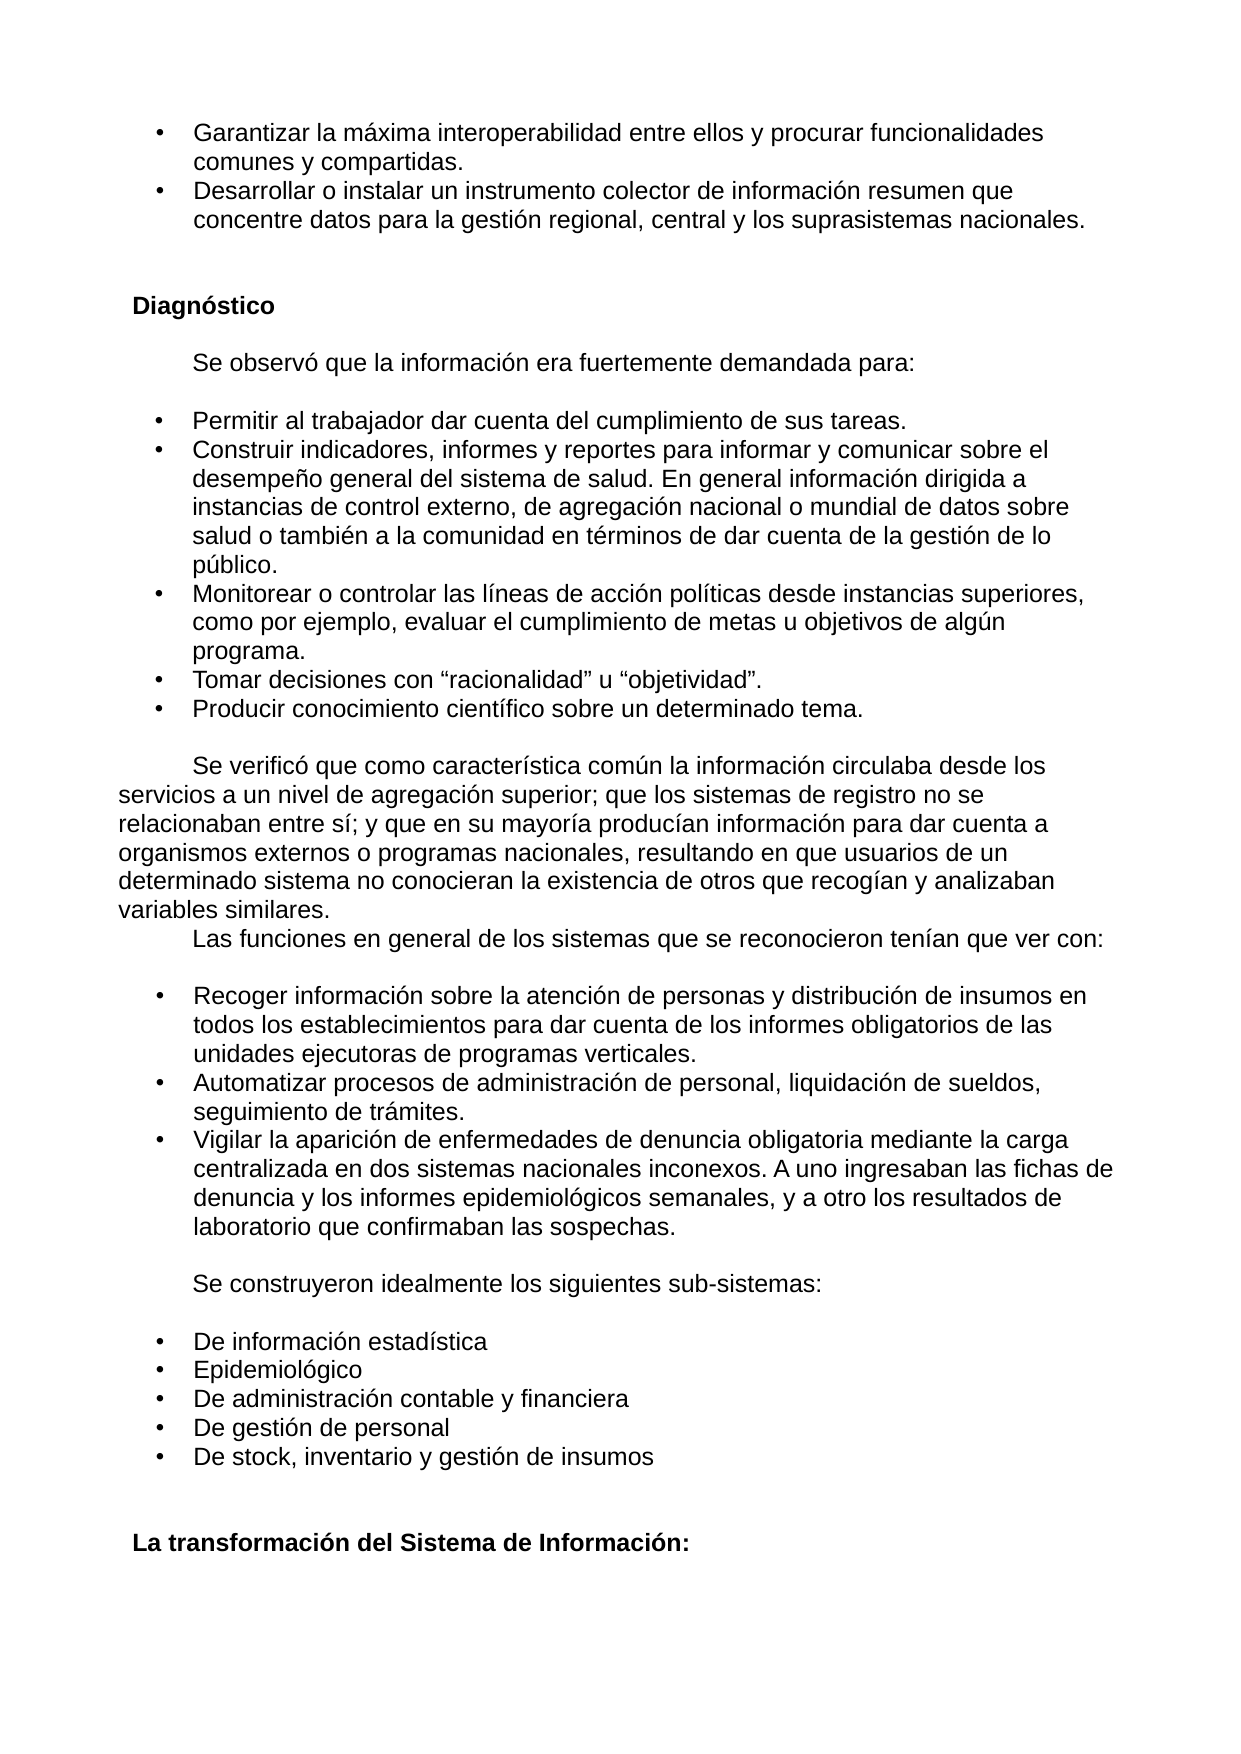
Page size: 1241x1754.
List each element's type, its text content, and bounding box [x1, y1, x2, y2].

text Las funciones en general de los sistemas que se reconocieron tenían que ver con: [118, 924, 1122, 953]
list Vigilar la aparición de enfermedades de denuncia obligatoria mediante la carga centralizada en dos sistemas nacionales inconexos. A uno ingresaban las fichas de denuncia y los informes epidemiológicos semanales, y a otro los resultados de laboratorio que confirmaban las sospechas. [156, 1125, 1122, 1240]
text La transformación del Sistema de Información: [118, 1528, 1122, 1557]
list Desarrollar o instalar un instrumento colector de información resumen que concentre datos para la gestión regional, central y los suprasistemas nacionales. [156, 176, 1122, 233]
text Diagnóstico [118, 291, 1122, 319]
text Se observó que la información era fuertemente demandada para: [118, 348, 1122, 377]
list Epidemiológico [156, 1356, 1122, 1384]
text Se construyeron idealmente los siguientes sub-sistemas: [118, 1269, 1122, 1298]
list Automatizar procesos de administración de personal, liquidación de sueldos, seguimiento de trámites. [156, 1068, 1122, 1125]
list Monitorear o controlar las líneas de acción políticas desde instancias superiores, como por ejemplo, evaluar el cumplimiento de metas u objetivos de algún programa. [154, 578, 1122, 665]
list De stock, inventario y gestión de insumos [156, 1442, 1122, 1471]
list Garantizar la máxima interoperabilidad entre ellos y procurar funcionalidades comunes y compartidas. [156, 118, 1122, 176]
list De gestión de personal [156, 1413, 1122, 1442]
list De información estadística [156, 1327, 1122, 1356]
list Permitir al trabajador dar cuenta del cumplimiento de sus tareas. [154, 406, 1122, 435]
list Tomar decisiones con “racionalidad” u “objetividad”. [154, 665, 1122, 694]
list Producir conocimiento científico sobre un determinado tema. [154, 694, 1122, 723]
text Se verificó que como característica común la información circulaba desde los servicios a un nivel de agregación superior; que los sistemas de registro no se relacionaban entre sí; y que en su mayoría producían información para dar cuenta a organismos externos o programas nacionales, resultando en que usuarios de un determinado sistema no conocieran la existencia de otros que recogían y analizaban variables similares. [118, 751, 1122, 924]
list De administración contable y financiera [156, 1384, 1122, 1413]
list Construir indicadores, informes y reportes para informar y comunicar sobre el desempeño general del sistema de salud. En general información dirigida a instancias de control externo, de agregación nacional o mundial de datos sobre salud o también a la comunidad en términos de dar cuenta de la gestión de lo público. [154, 435, 1122, 578]
list Recoger información sobre la atención de personas y distribución de insumos en todos los establecimientos para dar cuenta de los informes obligatorios de las unidades ejecutoras de programas verticales. [156, 981, 1122, 1068]
